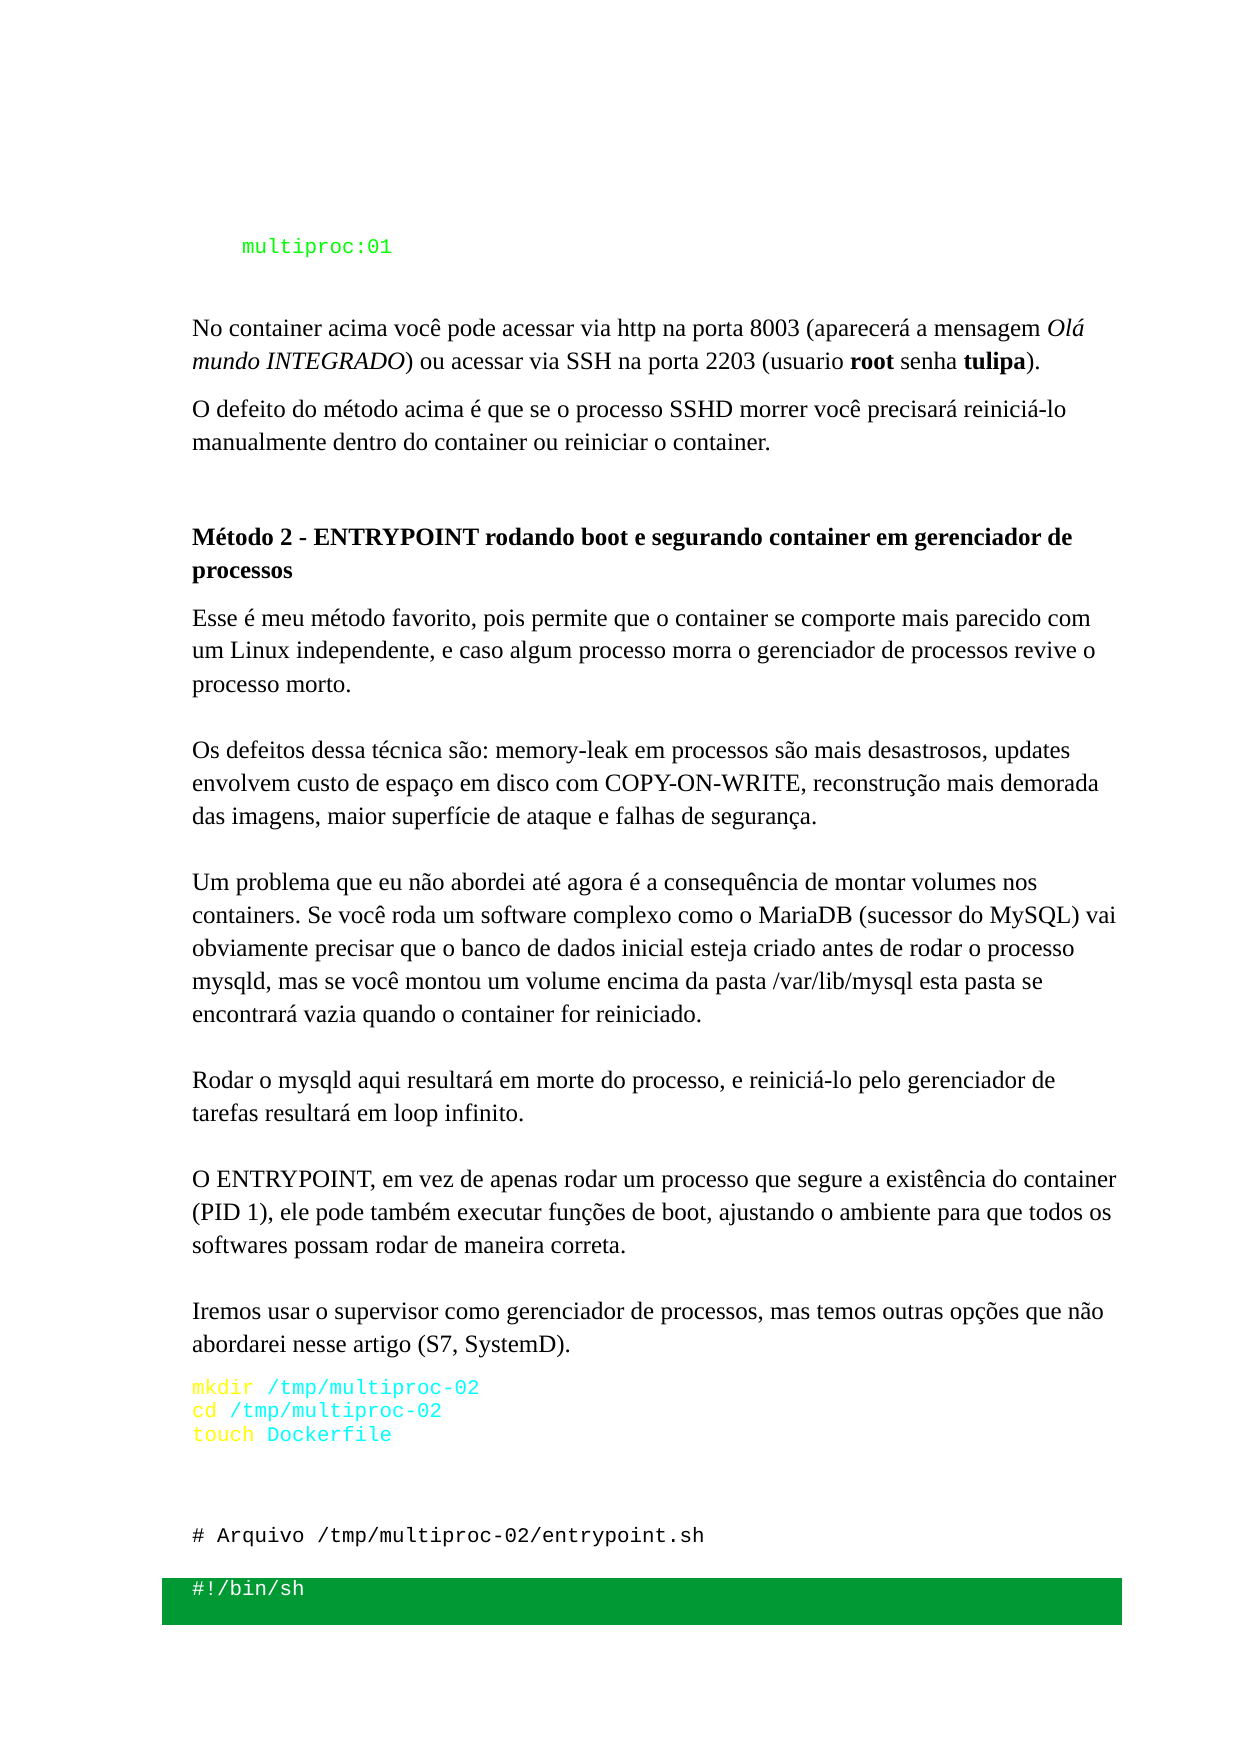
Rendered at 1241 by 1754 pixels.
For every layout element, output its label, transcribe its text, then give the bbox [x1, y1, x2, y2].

list mkdir /tmp/multiproc-02 [162, 1377, 1122, 1400]
list -e ROOT_PASSWORD=tulipa \ [162, 118, 1122, 142]
list Esse é meu método favorito, pois permite que o container se comporte mais parecido com um Linux independente, e caso algum processo morra o gerenciador de processos revive o processo morto. Os defeitos dessa técnica são: memory-leak em processos são mais desastrosos, updates envolvem custo de espaço em disco com COPY-ON-WRITE, reconstrução mais demorada das imagens, maior superfície de ataque e falhas de segurança. Um problema que eu não abordei até agora é a consequência de montar volumes nos containers. Se você roda um software complexo como o MariaDB (sucessor do MySQL) vai obviamente precisar que o banco de dados inicial esteja criado antes de rodar o processo mysqld, mas se você montou um volume encima da pasta /var/lib/mysql esta pasta se encontrará vazia quando o container for reiniciado. Rodar o mysqld aqui resultará em morte do processo, e reiniciá-lo pelo gerenciador de tarefas resultará em loop infinito. O ENTRYPOINT, em vez de apenas rodar um processo que segure a existência do container (PID 1), ele pode também executar funções de boot, ajustando o ambiente para que todos os softwares possam rodar de maneira correta. Iremos usar o supervisor como gerenciador de processos, mas temos outras opções que não abordarei nesse artigo (S7, SystemD). [162, 603, 1122, 1358]
list --mount \ [162, 142, 1122, 165]
list type=bind,source=/storage/site03/,destination=/var/www/html/,readonly=true \ [162, 165, 1122, 236]
list O defeito do método acima é que se o processo SSHD morrer você precisará reiniciá-lo manualmente dentro do container ou reiniciar o container. [162, 394, 1122, 456]
list # Arquivo /tmp/multiproc-02/entrypoint.sh [162, 1525, 1122, 1548]
list No container acima você pode acessar via http na porta 8003 (aparecerá a mensagem Olá mundo INTEGRADO) ou acessar via SSH na porta 2203 (usuario root senha tulipa). [162, 313, 1122, 375]
list touch Dockerfile [162, 1424, 1122, 1448]
list #!/bin/sh [162, 1578, 1122, 1601]
list Método 2 - ENTRYPOINT rodando boot e segurando container em gerenciador de processos [162, 522, 1122, 584]
list multiproc:01 [162, 236, 1122, 260]
list cd /tmp/multiproc-02 [162, 1400, 1122, 1424]
